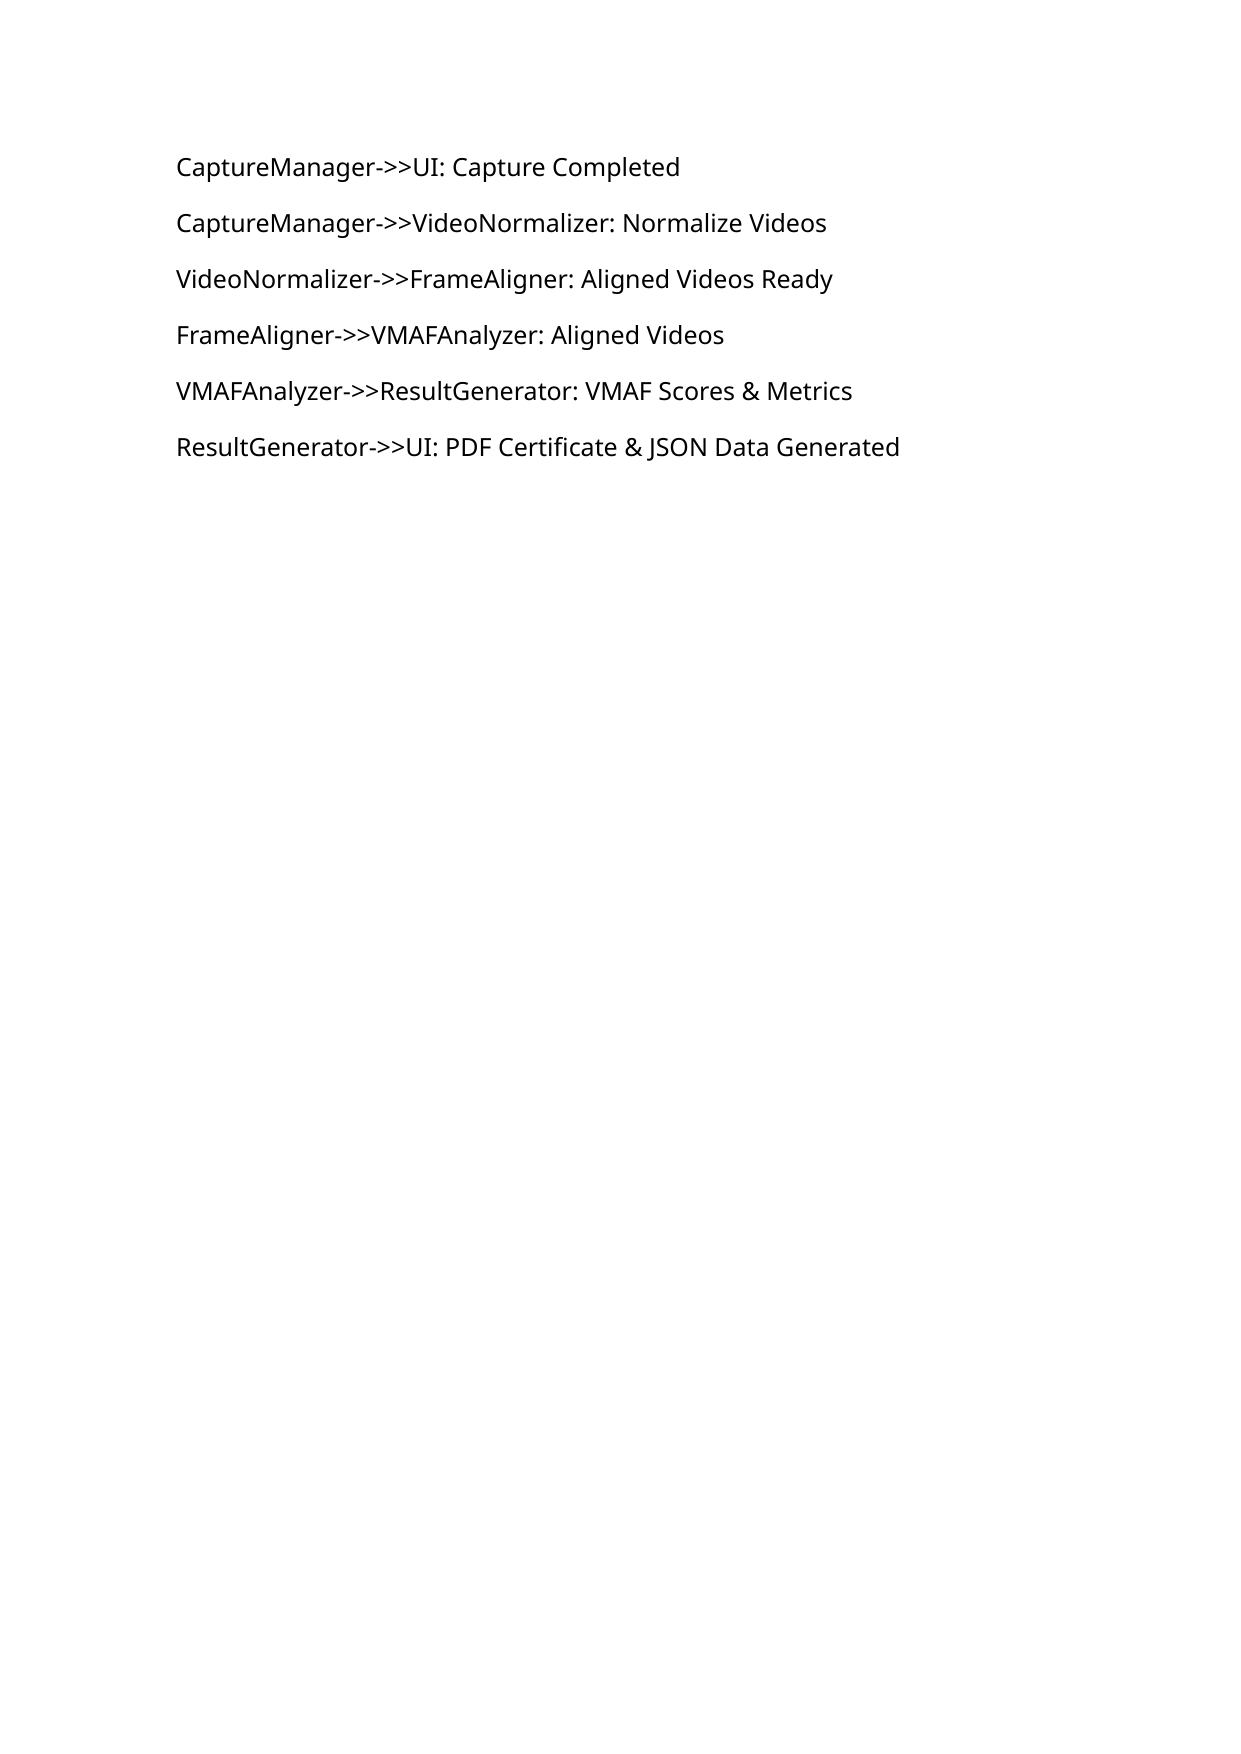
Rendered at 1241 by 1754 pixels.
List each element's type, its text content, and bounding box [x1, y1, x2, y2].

text CaptureManager->>UI: Capture Completed [150, 150, 1090, 184]
text VideoNormalizer->>FrameAligner: Aligned Videos Ready [150, 262, 1090, 296]
text CaptureManager->>VideoNormalizer: Normalize Videos [150, 206, 1090, 240]
text ResultGenerator->>UI: PDF Certificate & JSON Data Generated [150, 429, 1090, 463]
text VMAFAnalyzer->>ResultGenerator: VMAF Scores & Metrics [150, 373, 1090, 407]
text FrameAligner->>VMAFAnalyzer: Aligned Videos [150, 317, 1090, 352]
